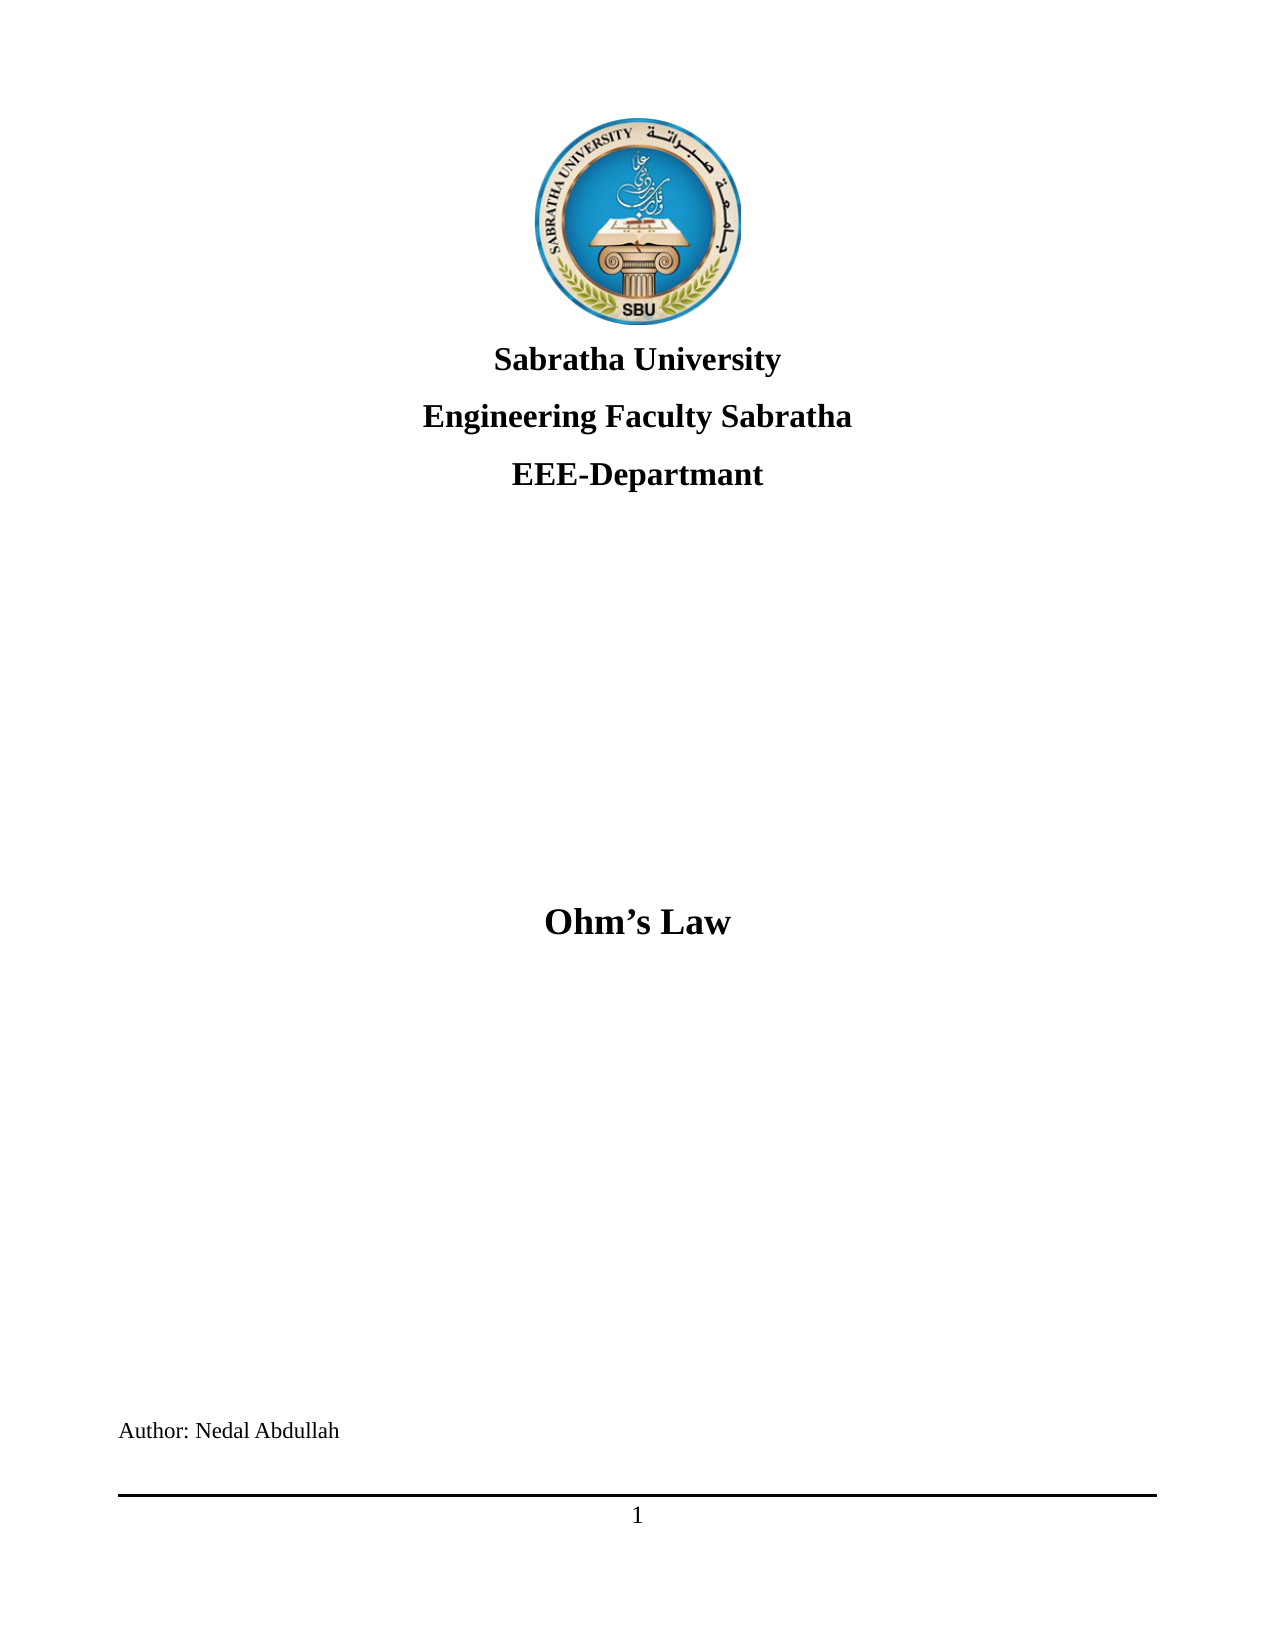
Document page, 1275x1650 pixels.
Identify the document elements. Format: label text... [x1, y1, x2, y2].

text EEE-Departmant [118, 454, 1157, 492]
text Author: Nedal Abdullah [118, 1417, 1157, 1443]
picture [534, 118, 741, 325]
text Engineering Faculty Sabratha [118, 397, 1157, 435]
text Sabratha University [118, 339, 1157, 377]
text Ohm’s Law [118, 900, 1157, 943]
